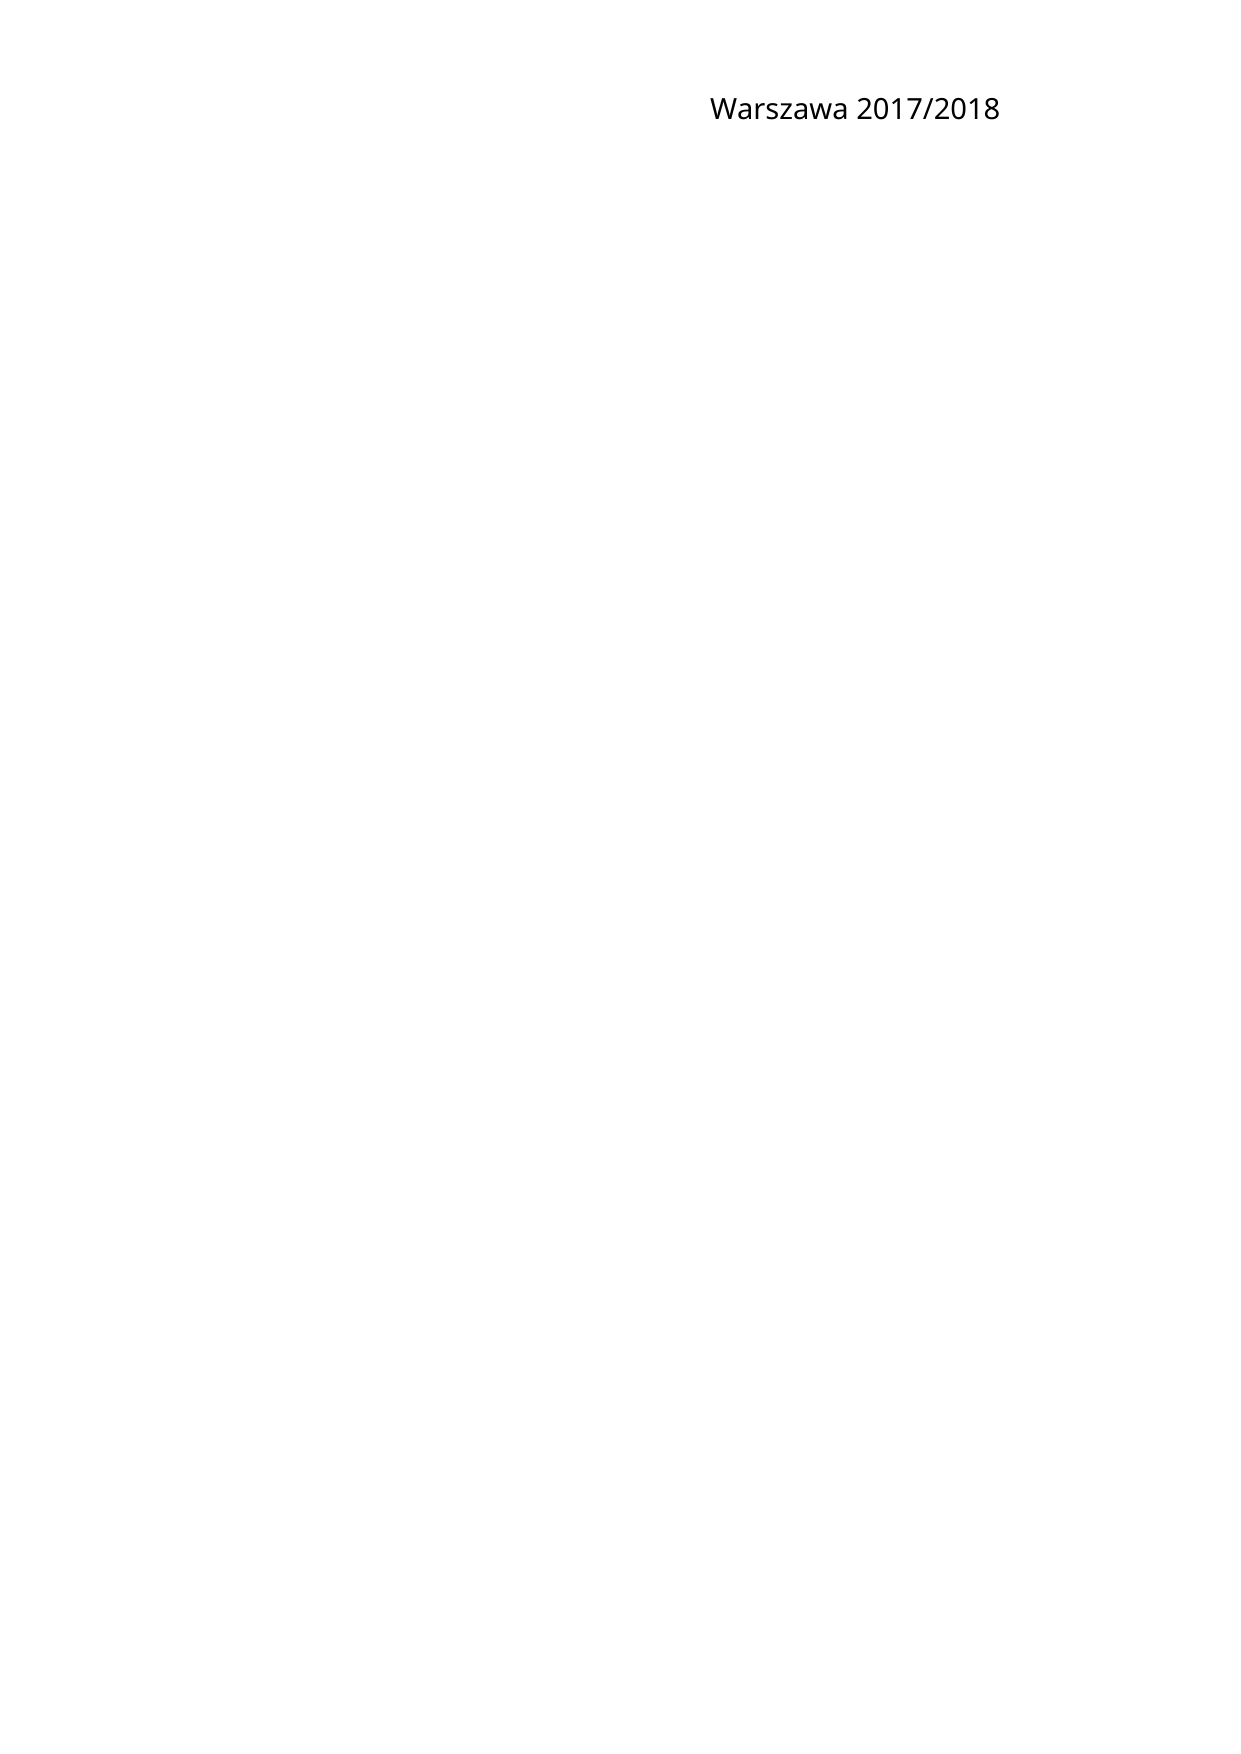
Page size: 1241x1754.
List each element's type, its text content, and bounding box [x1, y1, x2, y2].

subtitle Warszawa 2017/2018 [606, 88, 1152, 128]
